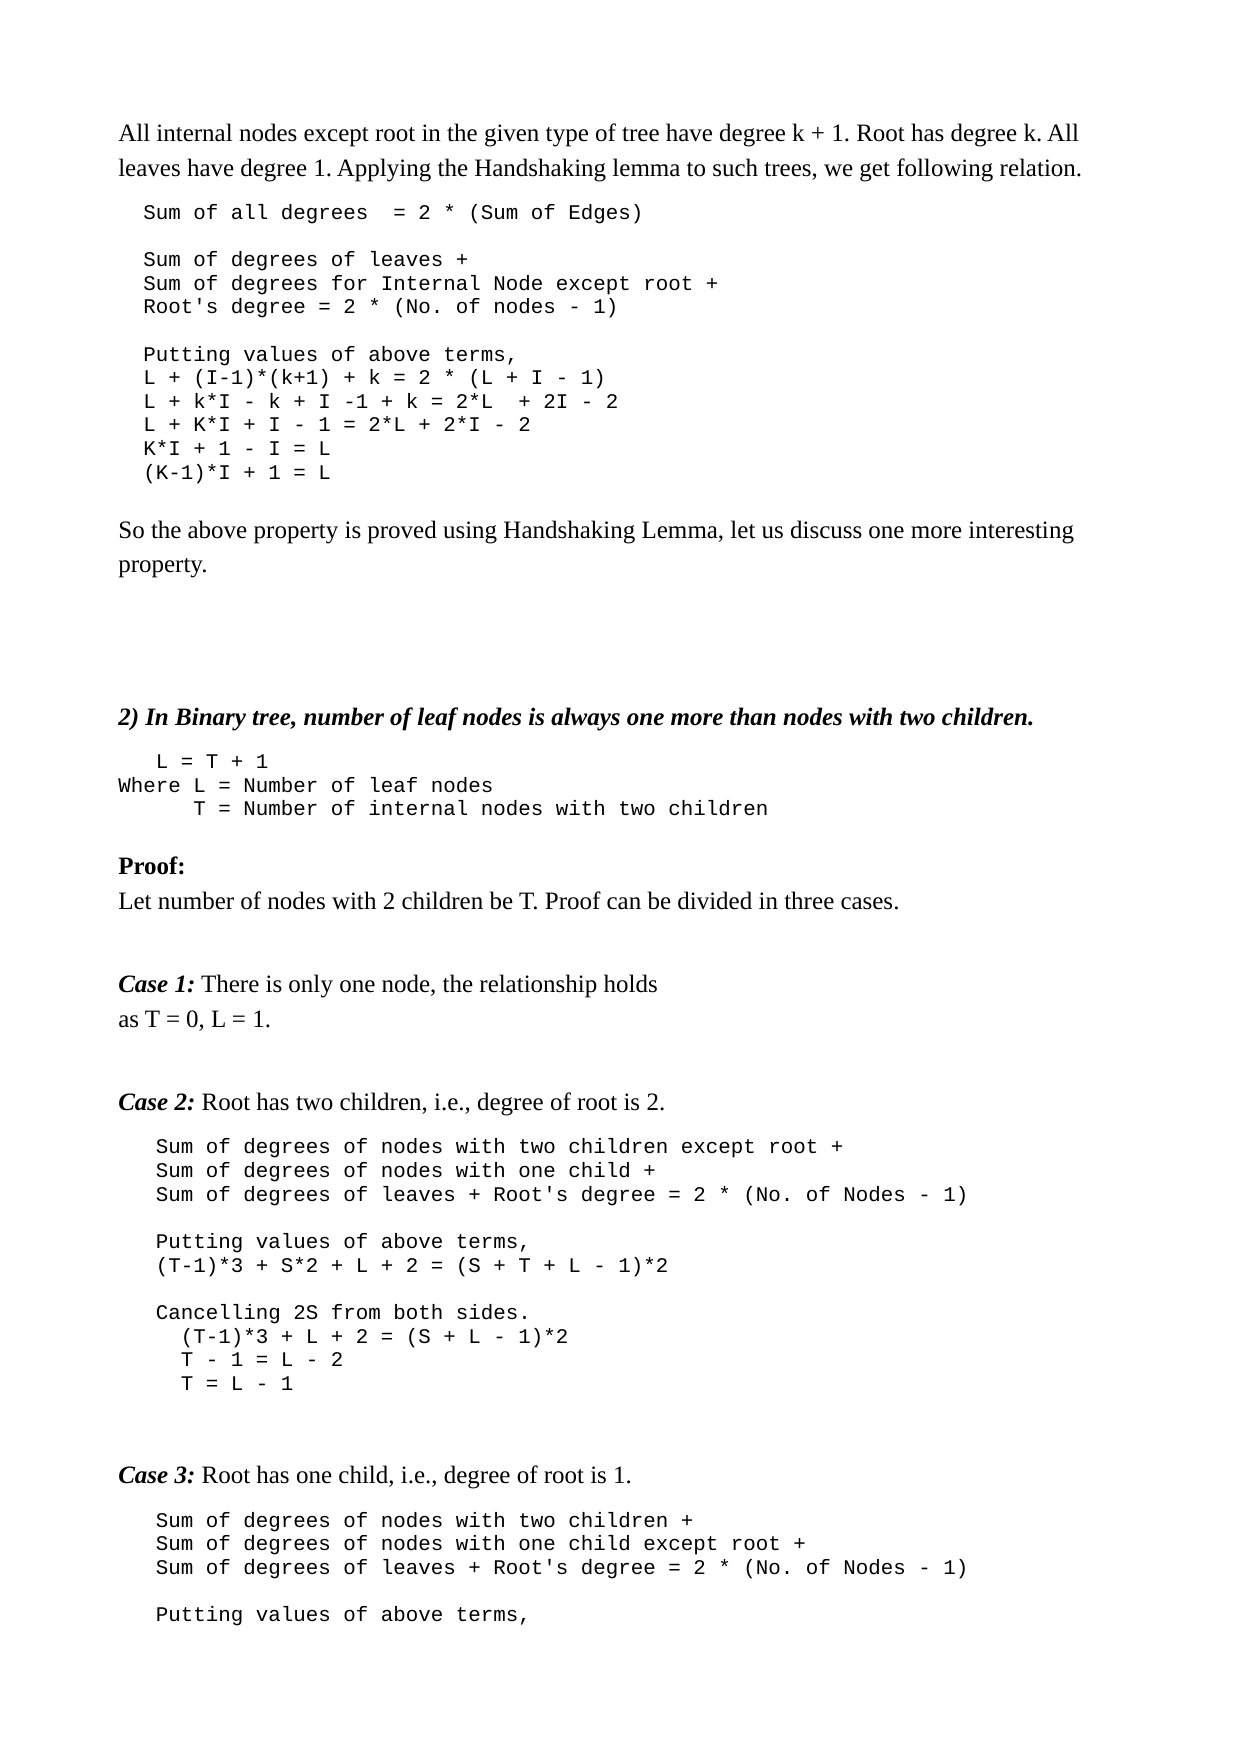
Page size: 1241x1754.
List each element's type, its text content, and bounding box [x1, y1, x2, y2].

text L + K*I + I - 1 = 2*L + 2*I - 2 [118, 414, 1122, 438]
text Cancelling 2S from both sides. [118, 1302, 1122, 1326]
text So the above property is proved using Handshaking Lemma, let us discuss one more interesting property. [118, 515, 1122, 578]
text Sum of degrees of nodes with two children + [118, 1509, 1122, 1533]
text (T-1)*3 + S*2 + L + 2 = (S + T + L - 1)*2 [118, 1255, 1122, 1278]
text L = T + 1 [118, 751, 1122, 774]
text L + (I-1)*(k+1) + k = 2 * (L + I - 1) [118, 367, 1122, 391]
text Proof: Let number of nodes with 2 children be T. Proof can be divided in three cases. [118, 851, 1122, 914]
text Sum of degrees of leaves + Root's degree = 2 * (No. of Nodes - 1) [118, 1557, 1122, 1581]
text Sum of degrees of nodes with one child + [118, 1160, 1122, 1184]
text Case 3: Root has one child, i.e., degree of root is 1. [118, 1426, 1122, 1489]
text All internal nodes except root in the given type of tree have degree k + 1. Root has degree k. All leaves have degree 1. Applying the Handshaking lemma to such trees, we get following relation. [118, 118, 1122, 181]
text Sum of degrees of nodes with one child except root + [118, 1533, 1122, 1557]
text T = Number of internal nodes with two children [118, 798, 1122, 822]
text Putting values of above terms, [118, 343, 1122, 367]
text T = L - 1 [118, 1373, 1122, 1397]
text Sum of degrees of leaves + [118, 249, 1122, 273]
text (T-1)*3 + L + 2 = (S + L - 1)*2 [118, 1326, 1122, 1349]
text 2) In Binary tree, number of leaf nodes is always one more than nodes with two children. [118, 598, 1122, 731]
text Putting values of above terms, [118, 1231, 1122, 1255]
text Case 1: There is only one node, the relationship holds as T = 0, L = 1. [118, 935, 1122, 1033]
text K*I + 1 - I = L [118, 438, 1122, 462]
text L + k*I - k + I -1 + k = 2*L + 2I - 2 [118, 391, 1122, 414]
text Putting values of above terms, [118, 1604, 1122, 1628]
text (K-1)*I + 1 = L [118, 462, 1122, 485]
text Sum of all degrees = 2 * (Sum of Edges) [118, 202, 1122, 225]
text Where L = Number of leaf nodes [118, 774, 1122, 798]
text Sum of degrees for Internal Node except root + [118, 273, 1122, 296]
text Case 2: Root has two children, i.e., degree of root is 2. [118, 1053, 1122, 1116]
text T - 1 = L - 2 [118, 1349, 1122, 1373]
text Sum of degrees of leaves + Root's degree = 2 * (No. of Nodes - 1) [118, 1184, 1122, 1207]
text Root's degree = 2 * (No. of nodes - 1) [118, 296, 1122, 320]
text Sum of degrees of nodes with two children except root + [118, 1136, 1122, 1160]
